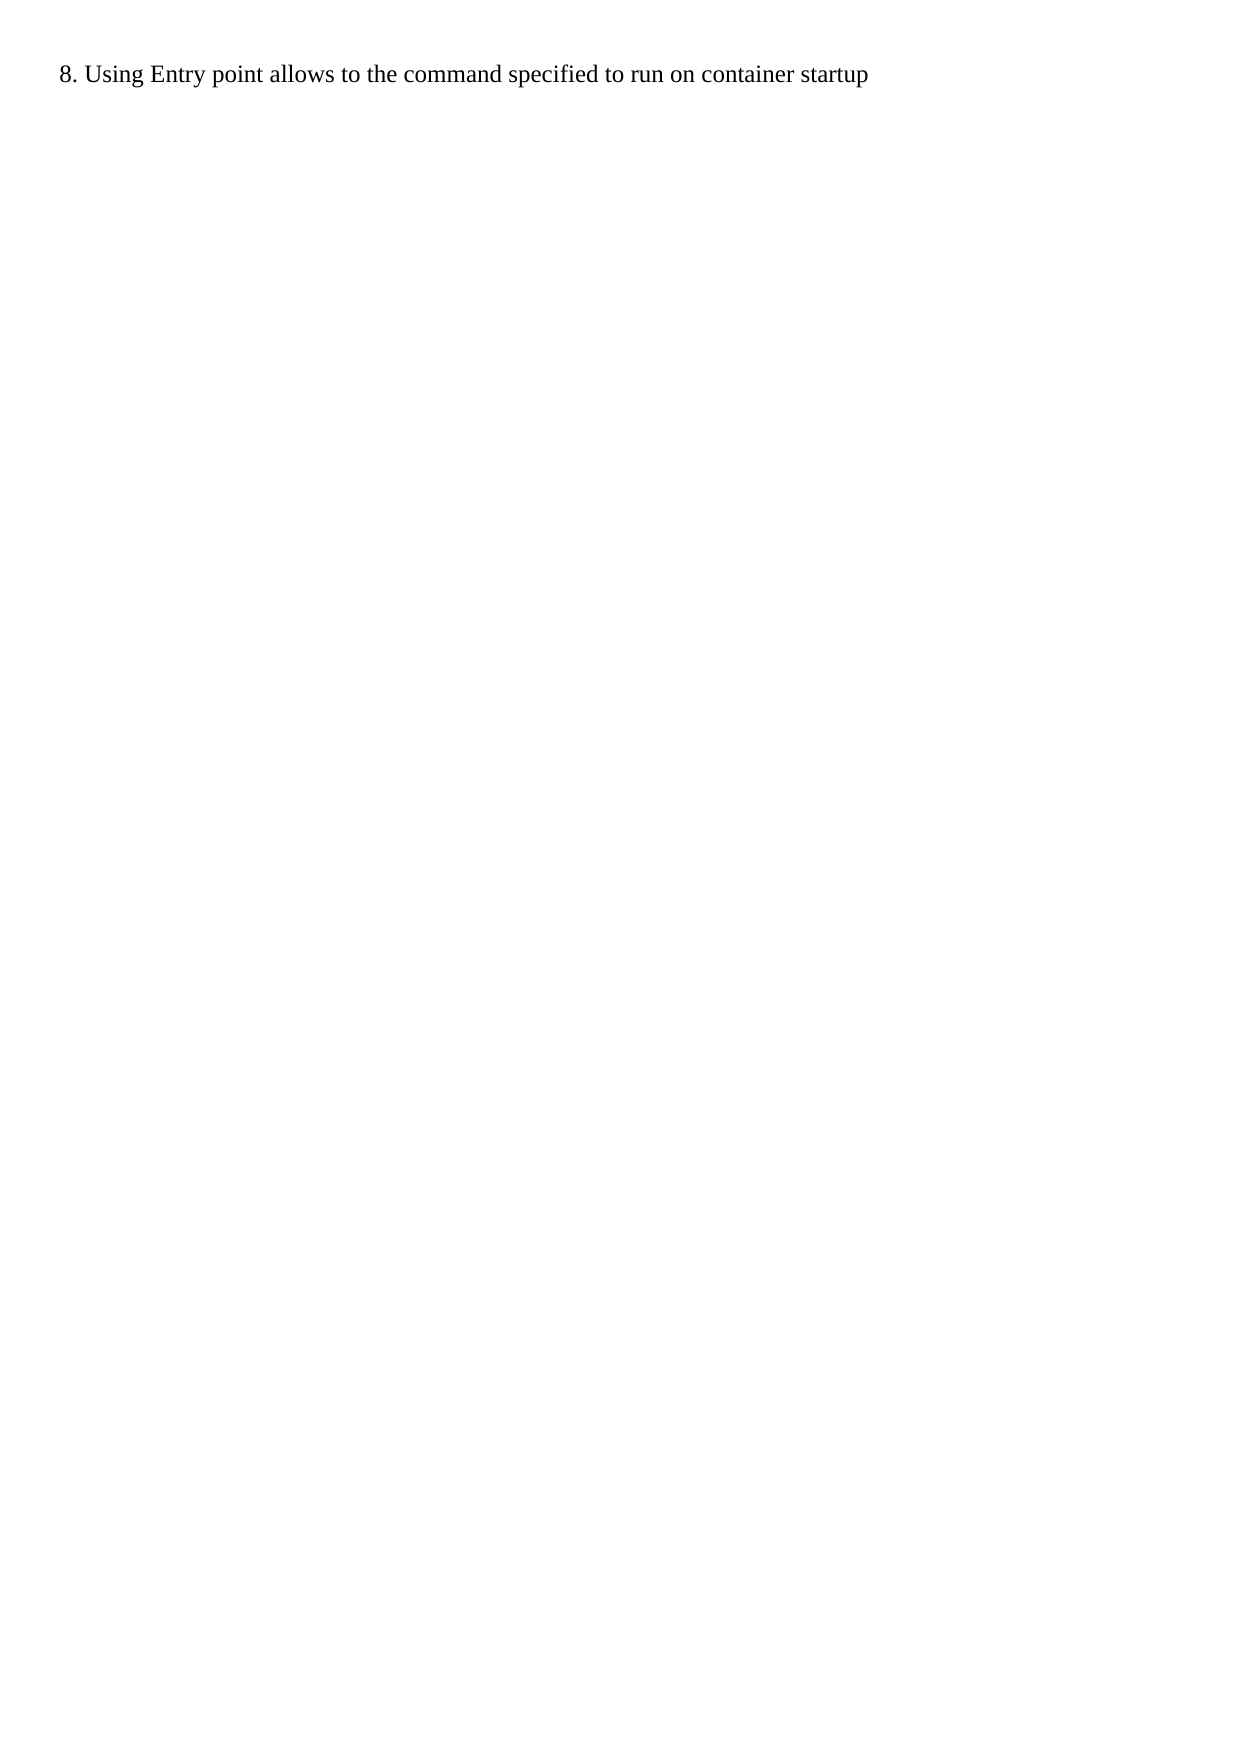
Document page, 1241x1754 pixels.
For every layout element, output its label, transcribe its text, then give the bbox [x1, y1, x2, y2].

text 8. Using Entry point allows to the command specified to run on container startup [59, 59, 1181, 88]
